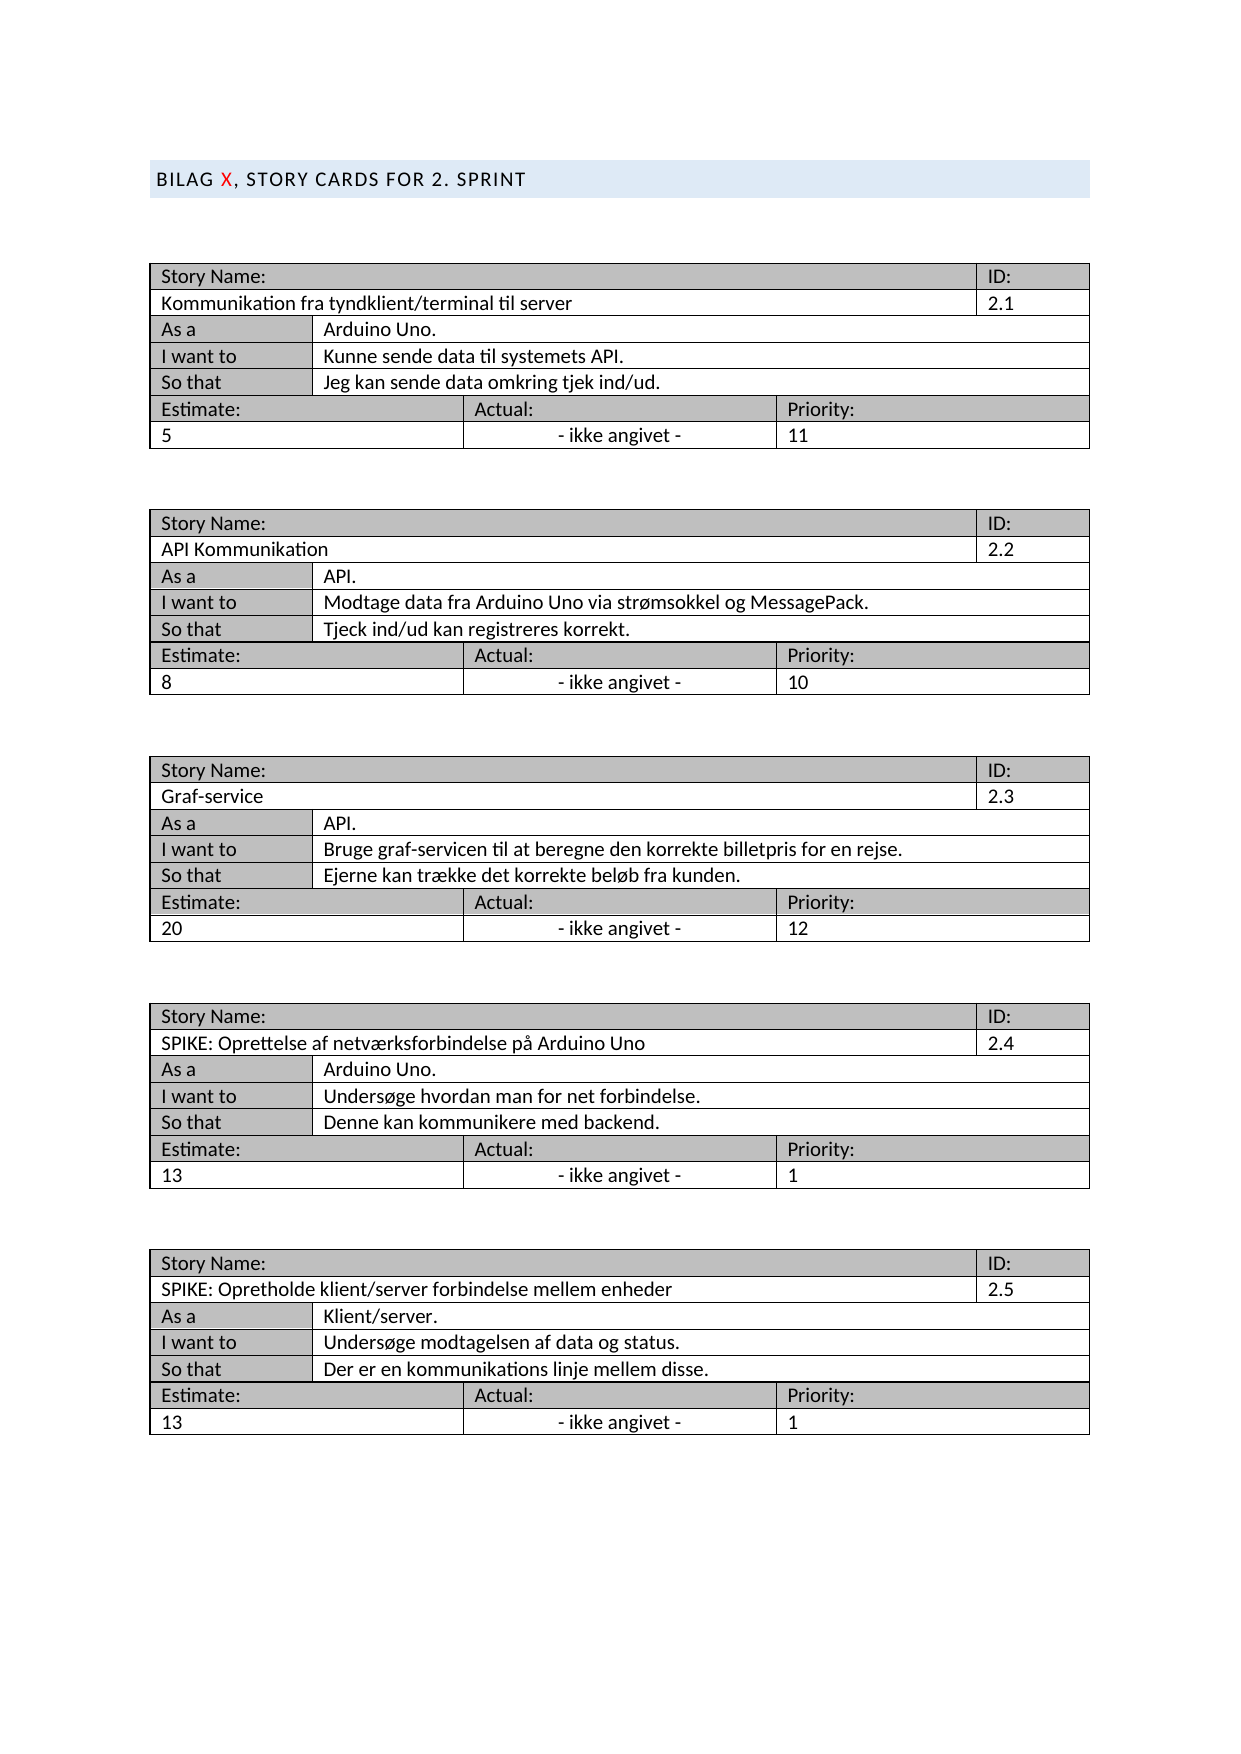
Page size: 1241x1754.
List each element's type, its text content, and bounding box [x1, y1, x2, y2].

table_cell Estimate: [151, 1136, 463, 1161]
table_cell API. [313, 563, 1089, 588]
table_header ID: [977, 510, 1089, 536]
table_cell As a [151, 563, 312, 588]
table_cell - ikke angivet - [464, 1409, 776, 1434]
table_cell Klient/server. [313, 1303, 1089, 1328]
table_cell - ikke angivet - [464, 916, 776, 941]
table_cell Priority: [777, 1383, 1089, 1408]
table_cell I want to [151, 836, 312, 862]
table_cell Estimate: [151, 643, 463, 668]
table_cell So that [151, 1356, 312, 1381]
table_cell API. [313, 810, 1089, 835]
table_cell 20 [151, 916, 463, 941]
table_cell 5 [151, 422, 463, 448]
table_cell 13 [151, 1162, 463, 1188]
table_cell - ikke angivet - [464, 669, 776, 694]
table_cell So that [151, 616, 312, 641]
table_cell Actual: [464, 1136, 776, 1161]
table_cell Priority: [777, 1136, 1089, 1161]
table_cell So that [151, 369, 312, 395]
table_cell 11 [777, 422, 1089, 448]
table_cell - ikke angivet - [464, 422, 776, 448]
table_cell SPIKE: Opretholde klient/server forbindelse mellem enheder [151, 1277, 976, 1302]
table_cell As a [151, 1303, 312, 1328]
table_cell Estimate: [151, 1383, 463, 1408]
table_cell Bruge graf-servicen til at beregne den korrekte billetpris for en rejse. [313, 836, 1089, 862]
table_cell I want to [151, 590, 312, 615]
table_cell Estimate: [151, 396, 463, 421]
table_cell As a [151, 1056, 312, 1082]
table_cell Denne kan kommunikere med backend. [313, 1109, 1089, 1135]
table_cell Arduino Uno. [313, 316, 1089, 342]
table_cell 1 [777, 1162, 1089, 1188]
table_cell API Kommunikation [151, 537, 976, 562]
table_cell 2.1 [977, 290, 1089, 315]
table_cell Actual: [464, 889, 776, 914]
table_header ID: [977, 264, 1089, 289]
table_cell 2.5 [977, 1277, 1089, 1302]
table_cell So that [151, 1109, 312, 1135]
table_header Story Name: [151, 757, 976, 782]
table_cell Actual: [464, 396, 776, 421]
table_cell Ejerne kan trække det korrekte beløb fra kunden. [313, 863, 1089, 888]
table_cell Kommunikation fra tyndklient/terminal til server [151, 290, 976, 315]
table_cell Actual: [464, 643, 776, 668]
table_cell Undersøge hvordan man for net forbindelse. [313, 1083, 1089, 1108]
table_cell Modtage data fra Arduino Uno via strømsokkel og MessagePack. [313, 590, 1089, 615]
table_cell 2.2 [977, 537, 1089, 562]
table_cell Priority: [777, 889, 1089, 914]
table_header ID: [977, 1004, 1089, 1029]
table_cell Undersøge modtagelsen af data og status. [313, 1330, 1089, 1355]
table_cell Arduino Uno. [313, 1056, 1089, 1082]
table_header Story Name: [151, 1250, 976, 1276]
table_header ID: [977, 757, 1089, 782]
table_header Story Name: [151, 264, 976, 289]
table_header Story Name: [151, 510, 976, 536]
table_cell Kunne sende data til systemets API. [313, 343, 1089, 368]
subtitle Bilag X, Story cards for 2. sprint [156, 167, 1084, 192]
table_cell 12 [777, 916, 1089, 941]
table_header Story Name: [151, 1004, 976, 1029]
table_cell 1 [777, 1409, 1089, 1434]
table_cell Graf-service [151, 783, 976, 809]
table_cell I want to [151, 1083, 312, 1108]
table_cell - ikke angivet - [464, 1162, 776, 1188]
table_cell Tjeck ind/ud kan registreres korrekt. [313, 616, 1089, 641]
table_cell I want to [151, 343, 312, 368]
table_cell 8 [151, 669, 463, 694]
table_cell Priority: [777, 643, 1089, 668]
table_cell 13 [151, 1409, 463, 1434]
table_cell Jeg kan sende data omkring tjek ind/ud. [313, 369, 1089, 395]
table_cell 2.4 [977, 1030, 1089, 1055]
table_cell As a [151, 810, 312, 835]
table_cell Der er en kommunikations linje mellem disse. [313, 1356, 1089, 1381]
table_cell Priority: [777, 396, 1089, 421]
table_cell SPIKE: Oprettelse af netværksforbindelse på Arduino Uno [151, 1030, 976, 1055]
table_cell Estimate: [151, 889, 463, 914]
table_cell Actual: [464, 1383, 776, 1408]
table_cell 2.3 [977, 783, 1089, 809]
table_cell 10 [777, 669, 1089, 694]
table_header ID: [977, 1250, 1089, 1276]
table_cell So that [151, 863, 312, 888]
table_cell As a [151, 316, 312, 342]
table_cell I want to [151, 1330, 312, 1355]
